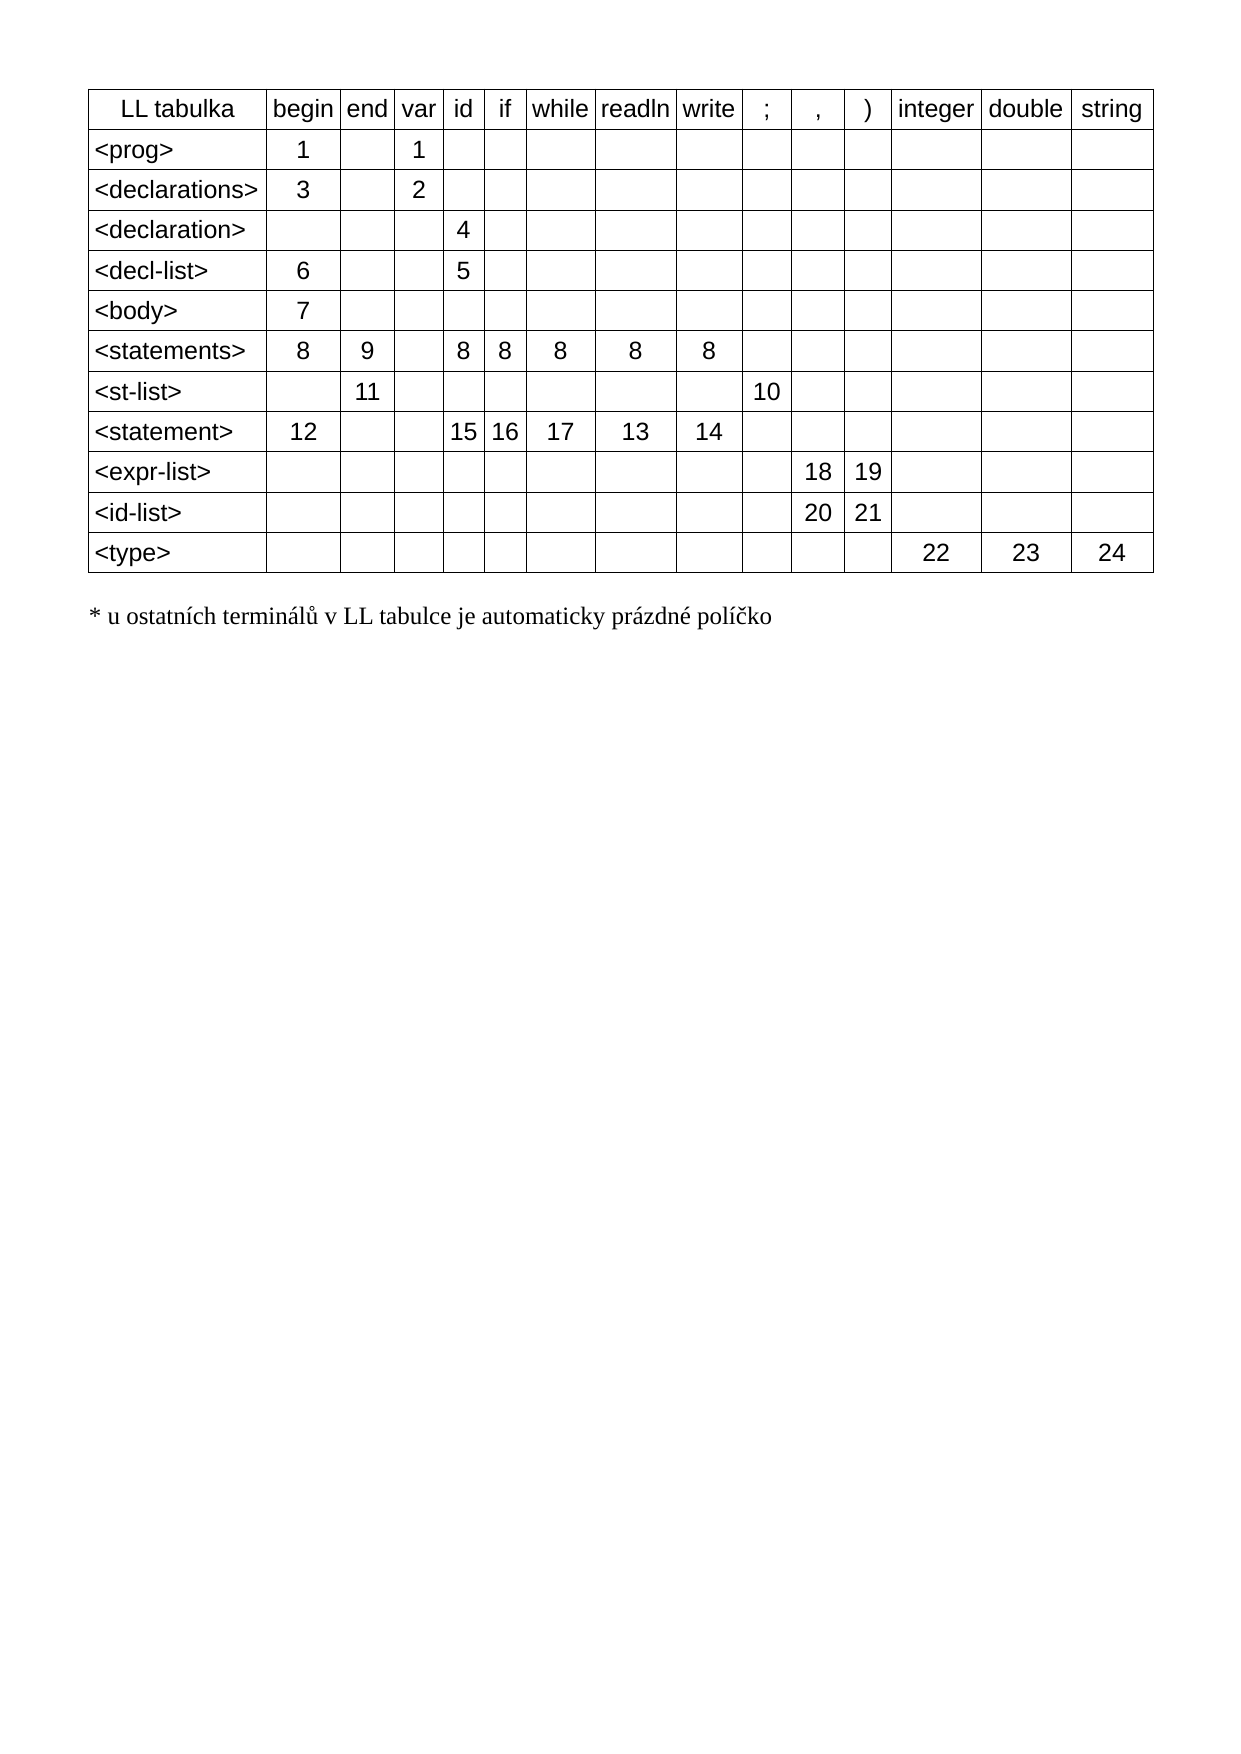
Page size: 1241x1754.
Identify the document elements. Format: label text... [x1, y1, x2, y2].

table_header var [395, 90, 443, 129]
table_cell [395, 211, 443, 250]
table_cell [845, 211, 891, 250]
table_cell [845, 331, 891, 371]
table_cell [341, 412, 394, 451]
table_cell [792, 412, 844, 451]
table_cell [596, 251, 676, 290]
table_header begin [267, 90, 340, 129]
table_cell 17 [527, 412, 595, 451]
table_cell [677, 372, 742, 411]
table_cell 21 [845, 493, 891, 532]
table_cell <prog> [89, 130, 266, 169]
table_cell [341, 211, 394, 250]
table_cell [892, 412, 981, 451]
table_cell [444, 170, 484, 209]
table_cell [527, 291, 595, 330]
table_cell [267, 372, 340, 411]
table_cell 22 [892, 533, 981, 572]
table_header ; [743, 90, 791, 129]
table_cell 16 [485, 412, 526, 451]
table_cell 3 [267, 170, 340, 209]
table_cell [485, 211, 526, 250]
table_cell [267, 493, 340, 532]
table_cell 4 [444, 211, 484, 250]
table_cell [892, 452, 981, 492]
table_cell [444, 130, 484, 169]
table_cell [892, 251, 981, 290]
table_cell 12 [267, 412, 340, 451]
table_header while [527, 90, 595, 129]
table_cell [892, 493, 981, 532]
table_cell [1072, 452, 1153, 492]
table_cell [677, 493, 742, 532]
table_cell 8 [677, 331, 742, 371]
table_cell [845, 291, 891, 330]
table_cell [982, 331, 1071, 371]
table_cell [485, 533, 526, 572]
table_cell [792, 291, 844, 330]
table_cell [596, 130, 676, 169]
table_cell 23 [982, 533, 1071, 572]
table_cell [341, 130, 394, 169]
table_cell [982, 452, 1071, 492]
table_cell [485, 372, 526, 411]
table_cell [1072, 211, 1153, 250]
table_header write [677, 90, 742, 129]
table_cell 8 [267, 331, 340, 371]
table_cell 5 [444, 251, 484, 290]
table_cell [677, 130, 742, 169]
table_header id [444, 90, 484, 129]
table_cell [892, 170, 981, 209]
table_header string [1072, 90, 1153, 129]
table_header end [341, 90, 394, 129]
table_cell 8 [596, 331, 676, 371]
table_cell <statements> [89, 331, 266, 371]
table_cell [395, 372, 443, 411]
table_cell [485, 170, 526, 209]
table_cell [792, 211, 844, 250]
table_cell [982, 251, 1071, 290]
table_cell <type> [89, 533, 266, 572]
table_cell 8 [485, 331, 526, 371]
table_cell 8 [444, 331, 484, 371]
table_cell [677, 452, 742, 492]
table_cell [444, 533, 484, 572]
table_cell [267, 533, 340, 572]
table_cell [743, 130, 791, 169]
table_cell [395, 291, 443, 330]
table_cell [596, 493, 676, 532]
table_cell [596, 452, 676, 492]
table_cell 13 [596, 412, 676, 451]
table_cell [845, 372, 891, 411]
table_cell [341, 291, 394, 330]
table_cell [596, 211, 676, 250]
table_cell [444, 493, 484, 532]
table_cell [743, 533, 791, 572]
table_header LL tabulka [89, 90, 266, 129]
table_header , [792, 90, 844, 129]
table_header readln [596, 90, 676, 129]
table_cell [444, 452, 484, 492]
table_cell [845, 170, 891, 209]
table_cell [677, 211, 742, 250]
table_cell 20 [792, 493, 844, 532]
table_cell <declaration> [89, 211, 266, 250]
table_cell [395, 251, 443, 290]
table_cell [982, 170, 1071, 209]
table_cell [845, 412, 891, 451]
table_cell [485, 251, 526, 290]
table_cell <st-list> [89, 372, 266, 411]
table_cell [395, 412, 443, 451]
table_cell [743, 251, 791, 290]
table_cell [596, 372, 676, 411]
table_cell [395, 452, 443, 492]
table_cell 1 [267, 130, 340, 169]
table_cell [743, 452, 791, 492]
table_cell [341, 251, 394, 290]
table_cell [982, 493, 1071, 532]
table_cell [892, 331, 981, 371]
table_cell [845, 130, 891, 169]
table_cell [982, 412, 1071, 451]
table_cell [1072, 372, 1153, 411]
table_cell [982, 372, 1071, 411]
table_cell [743, 331, 791, 371]
table_cell <body> [89, 291, 266, 330]
table_cell [743, 291, 791, 330]
table_cell <declarations> [89, 170, 266, 209]
table_cell [395, 533, 443, 572]
table_cell 24 [1072, 533, 1153, 572]
table_cell [892, 211, 981, 250]
table_cell [527, 452, 595, 492]
table_cell [743, 412, 791, 451]
table_cell [792, 130, 844, 169]
table_cell [527, 533, 595, 572]
table_cell [1072, 130, 1153, 169]
table_cell [1072, 412, 1153, 451]
table_cell [677, 291, 742, 330]
table_cell [792, 170, 844, 209]
table_cell [267, 211, 340, 250]
table_cell 8 [527, 331, 595, 371]
table_cell [1072, 331, 1153, 371]
text * u ostatních terminálů v LL tabulce je automaticky prázdné políčko [88, 601, 1152, 630]
table_cell 10 [743, 372, 791, 411]
table_cell [792, 331, 844, 371]
table_cell [1072, 291, 1153, 330]
table_cell [743, 170, 791, 209]
table_cell 18 [792, 452, 844, 492]
table_cell [485, 291, 526, 330]
table_cell 11 [341, 372, 394, 411]
table_cell 9 [341, 331, 394, 371]
table_cell [743, 493, 791, 532]
table_cell [743, 211, 791, 250]
table_cell [527, 493, 595, 532]
table_cell [267, 452, 340, 492]
table_cell <statement> [89, 412, 266, 451]
table_cell [596, 170, 676, 209]
table_cell [1072, 493, 1153, 532]
table_cell <id-list> [89, 493, 266, 532]
table_cell [527, 211, 595, 250]
table_cell [527, 130, 595, 169]
table_cell [596, 533, 676, 572]
table_cell [792, 372, 844, 411]
table_cell [792, 251, 844, 290]
table_cell [892, 130, 981, 169]
table_cell [1072, 170, 1153, 209]
table_cell [1072, 251, 1153, 290]
table_cell [845, 533, 891, 572]
table_header if [485, 90, 526, 129]
table_cell [527, 251, 595, 290]
table_cell [845, 251, 891, 290]
table_cell <expr-list> [89, 452, 266, 492]
table_cell [677, 251, 742, 290]
table_cell [982, 291, 1071, 330]
table_cell [395, 493, 443, 532]
table_cell 6 [267, 251, 340, 290]
table_cell [982, 211, 1071, 250]
table_header integer [892, 90, 981, 129]
table_cell 19 [845, 452, 891, 492]
table_cell [677, 170, 742, 209]
table_cell [527, 170, 595, 209]
table_cell [444, 291, 484, 330]
table_header double [982, 90, 1071, 129]
table_cell <decl-list> [89, 251, 266, 290]
table_cell [395, 331, 443, 371]
table_cell [527, 372, 595, 411]
table_cell [982, 130, 1071, 169]
table_cell [792, 533, 844, 572]
table_cell [485, 452, 526, 492]
table_cell [341, 452, 394, 492]
table_cell [341, 170, 394, 209]
table_cell [485, 130, 526, 169]
table_header ) [845, 90, 891, 129]
table_cell [341, 533, 394, 572]
table_cell [596, 291, 676, 330]
table_cell 2 [395, 170, 443, 209]
table_cell 14 [677, 412, 742, 451]
table_cell [444, 372, 484, 411]
table_cell [341, 493, 394, 532]
table_cell [892, 291, 981, 330]
table_cell [677, 533, 742, 572]
table_cell [892, 372, 981, 411]
table_cell 1 [395, 130, 443, 169]
table_cell [485, 493, 526, 532]
table_cell 15 [444, 412, 484, 451]
table_cell 7 [267, 291, 340, 330]
